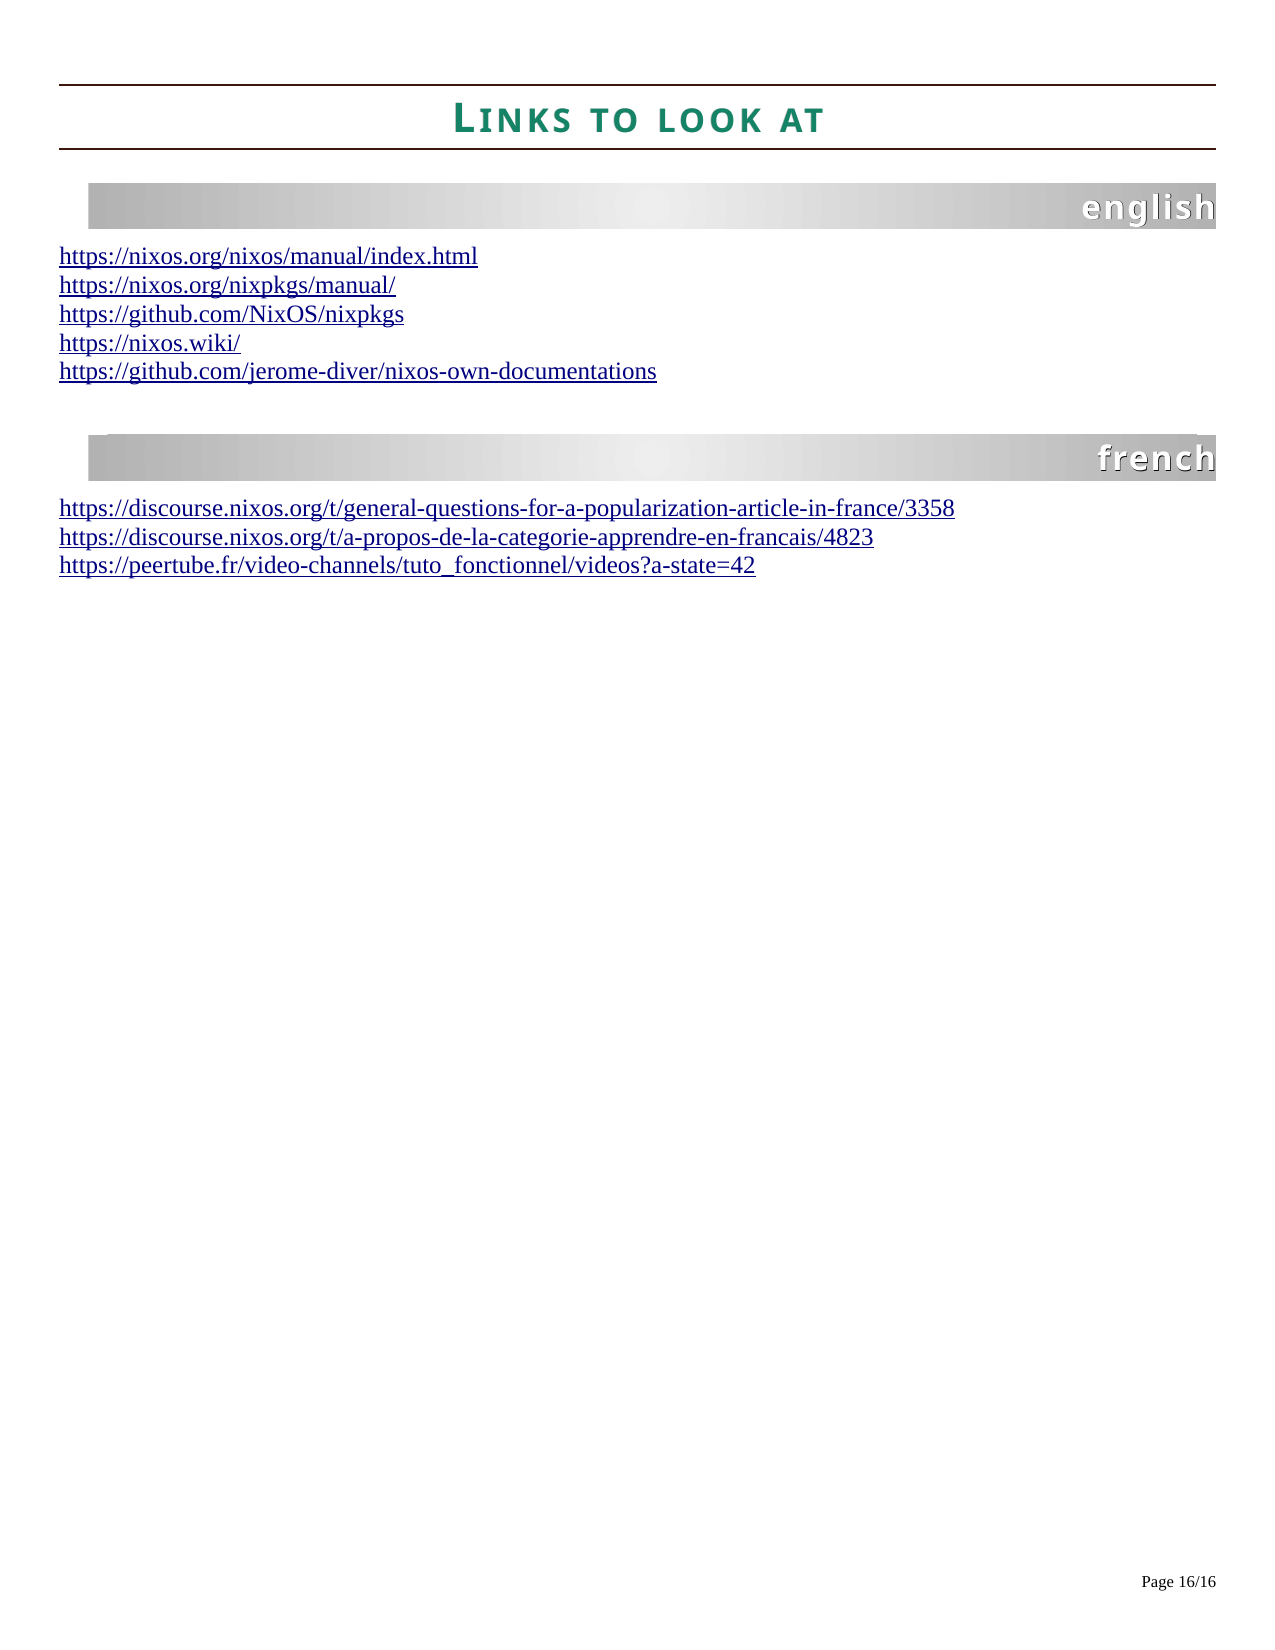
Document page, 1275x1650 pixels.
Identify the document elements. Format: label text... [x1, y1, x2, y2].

text https://peertube.fr/video-channels/tuto_fonctionnel/videos?a-state=42 [59, 551, 1216, 579]
subtitle english [88, 183, 1216, 229]
subtitle french [88, 435, 1216, 481]
text https://discourse.nixos.org/t/general-questions-for-a-popularization-article-in-france/3358 [59, 493, 1216, 522]
text https://nixos.org/nixos/manual/index.html [59, 241, 1216, 270]
text https://github.com/NixOS/nixpkgs [59, 299, 1216, 328]
text https://nixos.org/nixpkgs/manual/ [59, 270, 1216, 299]
subtitle Links to look at [59, 86, 1216, 148]
text https://discourse.nixos.org/t/a-propos-de-la-categorie-apprendre-en-francais/4823 [59, 522, 1216, 551]
text https://nixos.wiki/ [59, 328, 1216, 356]
text https://github.com/jerome-diver/nixos-own-documentations [59, 356, 1216, 385]
